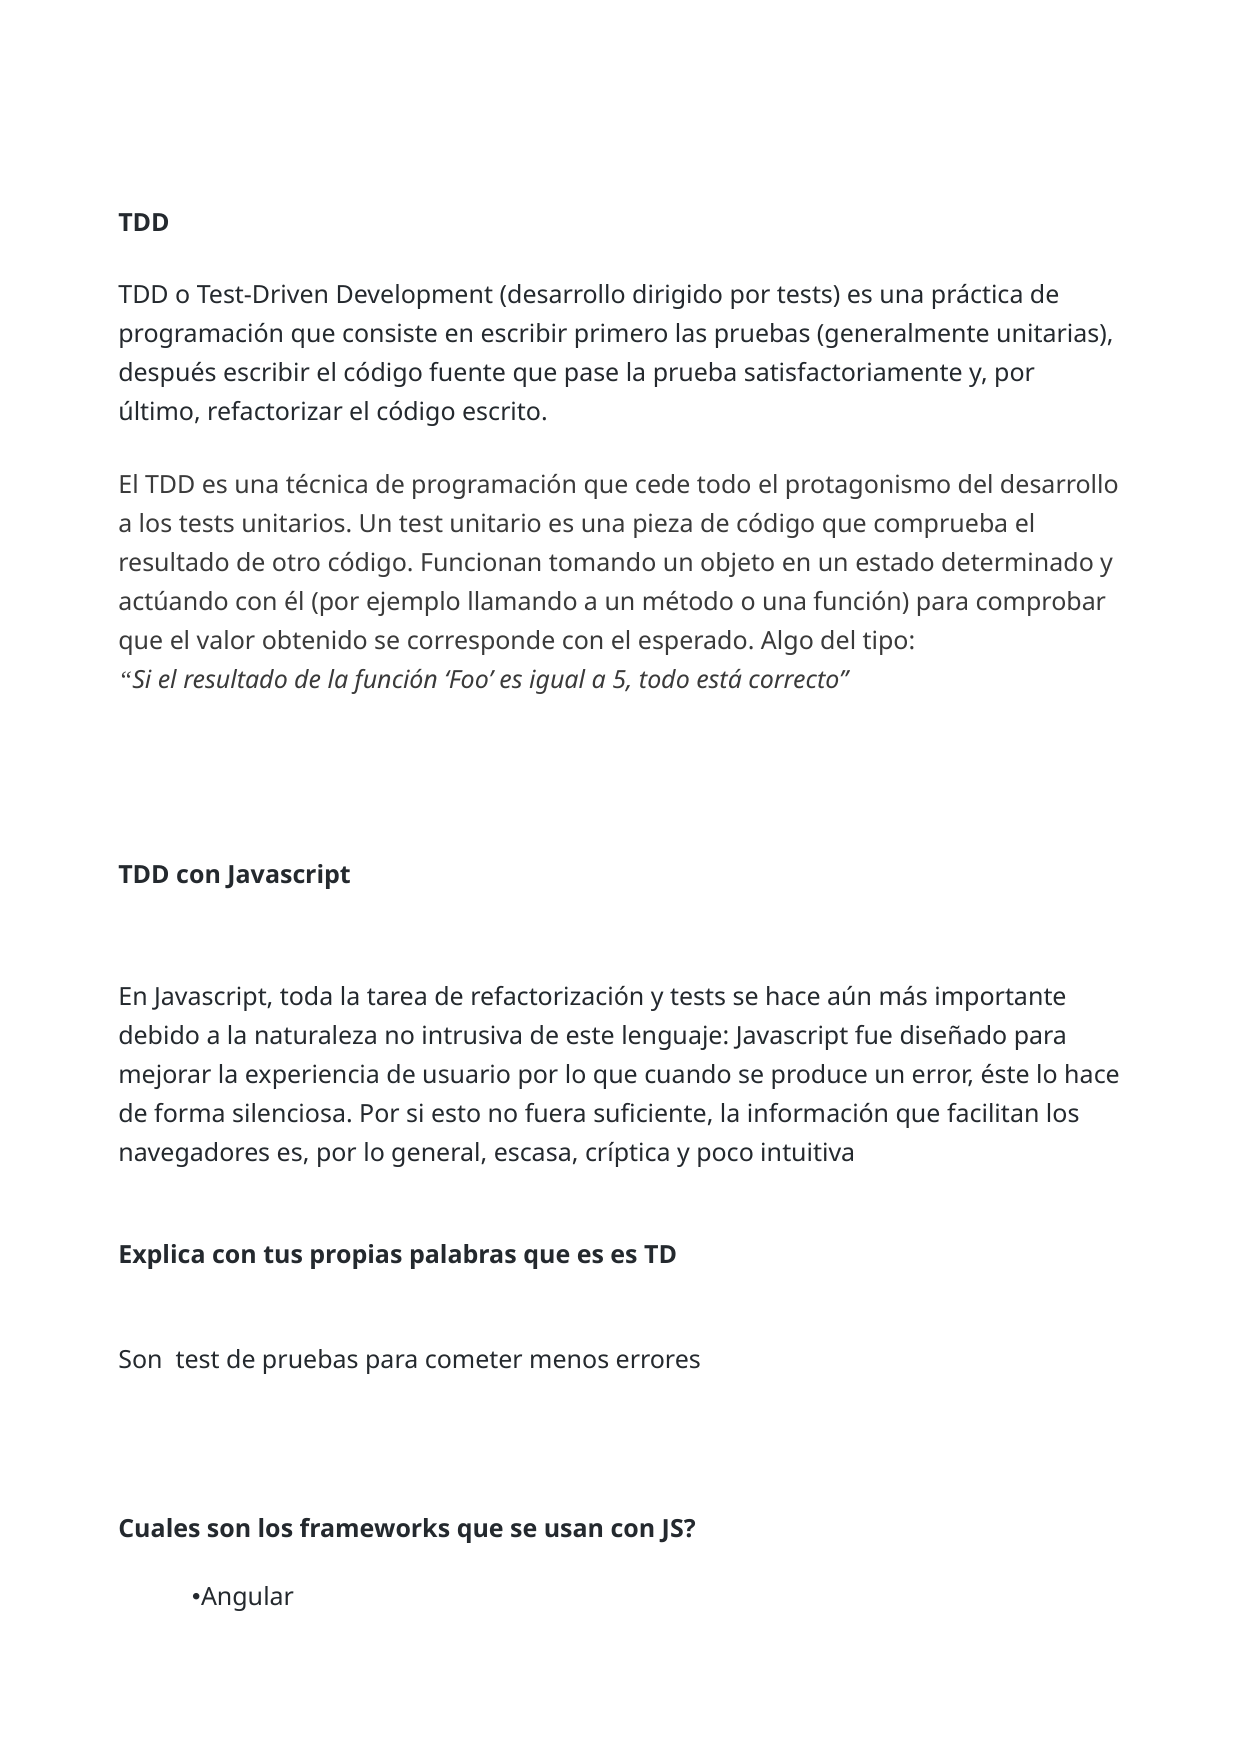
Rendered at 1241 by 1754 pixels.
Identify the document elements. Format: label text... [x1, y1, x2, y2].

text En Javascript, toda la tarea de refactorización y tests se hace aún más importante debido a la naturaleza no intrusiva de este lenguaje: Javascript fue diseñado para mejorar la experiencia de usuario por lo que cuando se produce un error, éste lo hace de forma silenciosa. Por si esto no fuera suficiente, la información que facilitan los navegadores es, por lo general, escasa, críptica y poco intuitiva [118, 978, 1122, 1169]
text Son test de pruebas para cometer menos errores [118, 1342, 1122, 1376]
text TDD [118, 204, 1122, 238]
text “Si el resultado de la función ‘Foo’ es igual a 5, todo está correcto” [118, 662, 1122, 696]
text El TDD es una técnica de programación que cede todo el protagonismo del desarrollo a los tests unitarios. Un test unitario es una pieza de código que comprueba el resultado de otro código. Funcionan tomando un objeto en un estado determinado y actúando con él (por ejemplo llamando a un método o una función) para comprobar que el valor obtenido se corresponde con el esperado. Algo del tipo: [118, 466, 1122, 657]
list Angular [118, 1578, 1122, 1612]
text TDD o Test-Driven Development (desarrollo dirigido por tests) es una práctica de programación que consiste en escribir primero las pruebas (generalmente unitarias), después escribir el código fuente que pase la prueba satisfactoriamente y, por último, refactorizar el código escrito. [118, 277, 1122, 428]
subtitle Explica con tus propias palabras que es es TD [118, 1237, 1122, 1271]
subtitle Cuales son los frameworks que se usan con JS? [118, 1511, 1122, 1545]
text TDD con Javascript [118, 856, 1122, 890]
